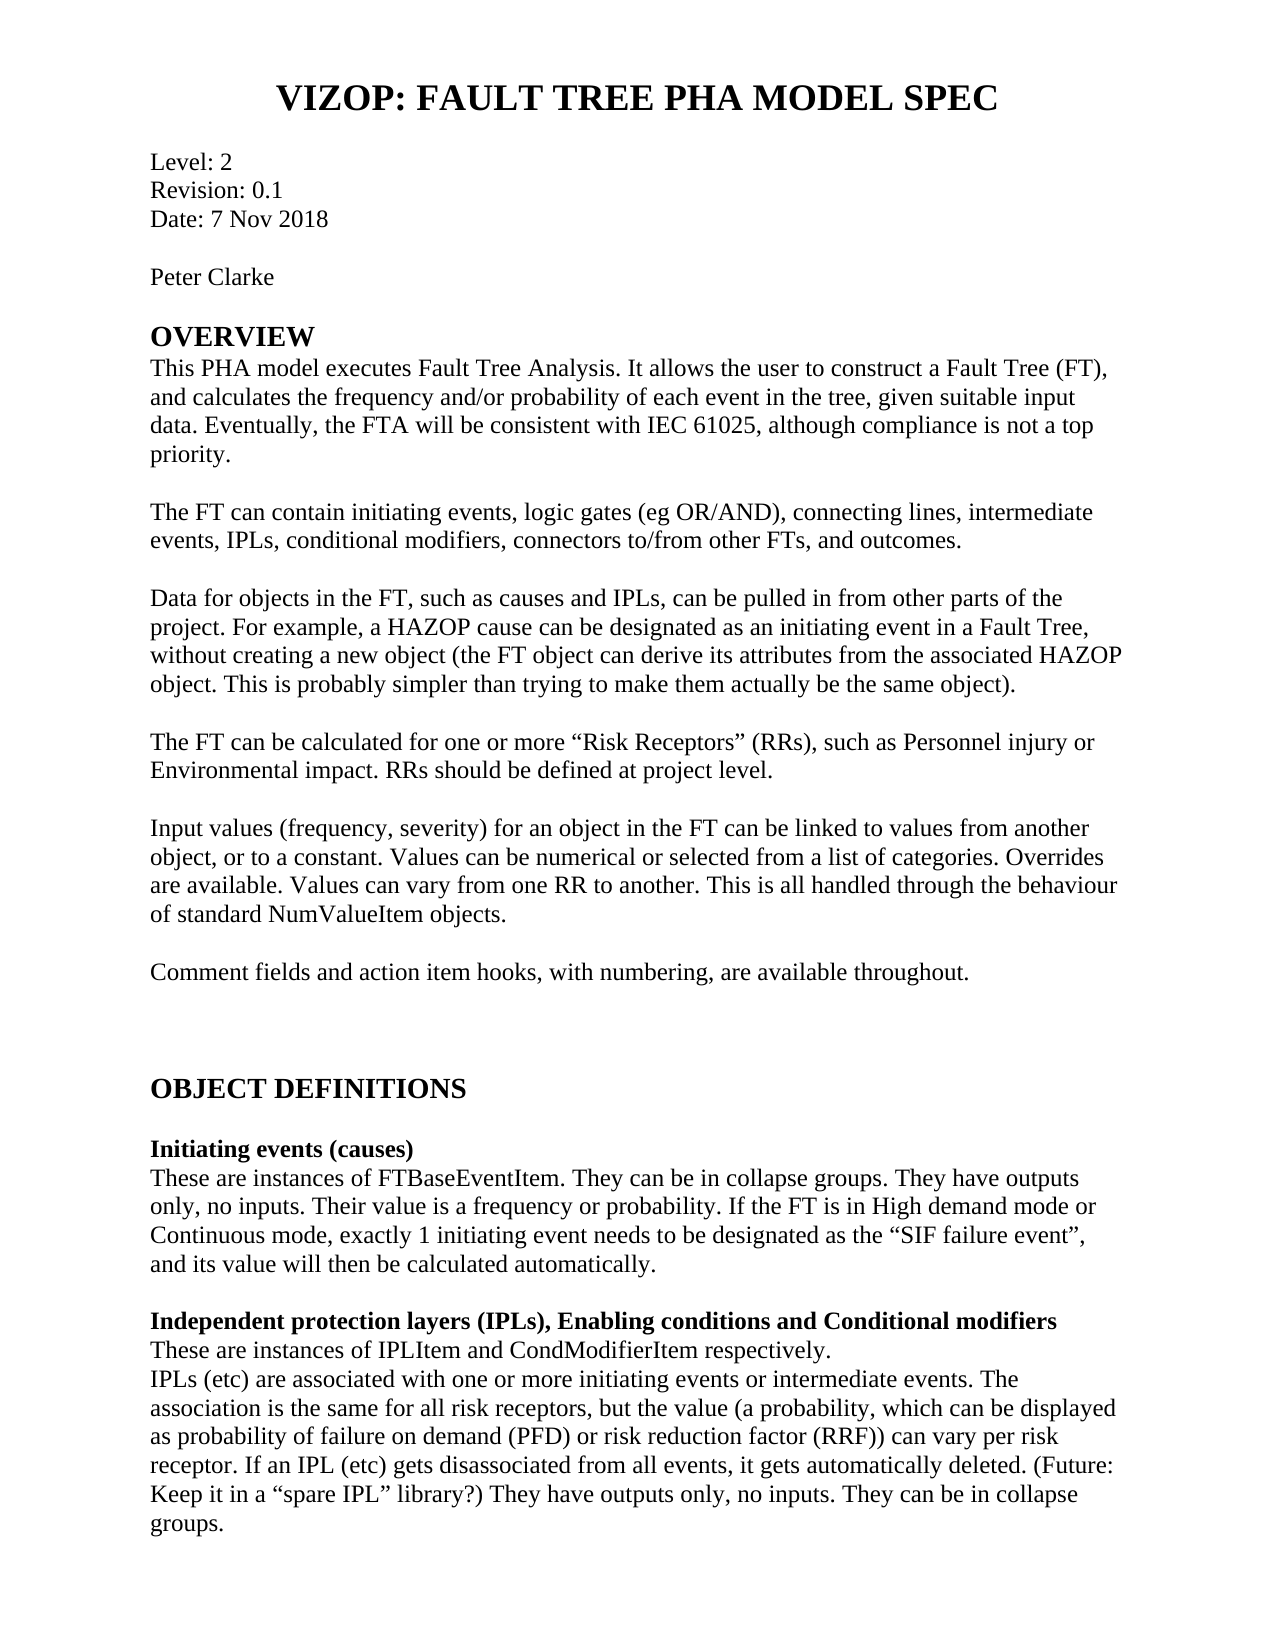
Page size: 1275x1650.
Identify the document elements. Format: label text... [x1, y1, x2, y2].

text Date: 7 Nov 2018 [150, 204, 1125, 233]
text Input values (frequency, severity) for an object in the FT can be linked to values from another object, or to a constant. Values can be numerical or selected from a list of categories. Overrides are available. Values can vary from one RR to another. This is all handled through the behaviour of standard NumValueItem objects. [150, 813, 1125, 928]
text These are instances of IPLItem and CondModifierItem respectively. [150, 1335, 1125, 1364]
text Independent protection layers (IPLs), Enabling conditions and Conditional modifiers [150, 1306, 1125, 1335]
text Comment fields and action item hooks, with numbering, are available throughout. [150, 957, 1125, 985]
text OBJECT DEFINITIONS [150, 1072, 1125, 1105]
text OVERVIEW [150, 319, 1125, 353]
text The FT can contain initiating events, logic gates (eg OR/AND), connecting lines, intermediate events, IPLs, conditional modifiers, connectors to/from other FTs, and outcomes. [150, 497, 1125, 554]
text VIZOP: FAULT TREE PHA MODEL SPEC [150, 75, 1125, 118]
text Initiating events (causes) [150, 1134, 1125, 1163]
text Level: 2 [150, 147, 1125, 176]
text Data for objects in the FT, such as causes and IPLs, can be pulled in from other parts of the project. For example, a HAZOP cause can be designated as an initiating event in a Fault Tree, without creating a new object (the FT object can derive its attributes from the associated HAZOP object. This is probably simpler than trying to make them actually be the same object). [150, 583, 1125, 698]
text These are instances of FTBaseEventItem. They can be in collapse groups. They have outputs only, no inputs. Their value is a frequency or probability. If the FT is in High demand mode or Continuous mode, exactly 1 initiating event needs to be designated as the “SIF failure event”, and its value will then be calculated automatically. [150, 1163, 1125, 1278]
text Peter Clarke [150, 262, 1125, 291]
text The FT can be calculated for one or more “Risk Receptors” (RRs), such as Personnel injury or Environmental impact. RRs should be defined at project level. [150, 727, 1125, 784]
text IPLs (etc) are associated with one or more initiating events or intermediate events. The association is the same for all risk receptors, but the value (a probability, which can be displayed as probability of failure on demand (PFD) or risk reduction factor (RRF)) can vary per risk receptor. If an IPL (etc) gets disassociated from all events, it gets automatically deleted. (Future: Keep it in a “spare IPL” library?) They have outputs only, no inputs. They can be in collapse groups. [150, 1364, 1125, 1536]
text Revision: 0.1 [150, 176, 1125, 204]
text This PHA model executes Fault Tree Analysis. It allows the user to construct a Fault Tree (FT), and calculates the frequency and/or probability of each event in the tree, given suitable input data. Eventually, the FTA will be consistent with IEC 61025, although compliance is not a top priority. [150, 353, 1125, 468]
